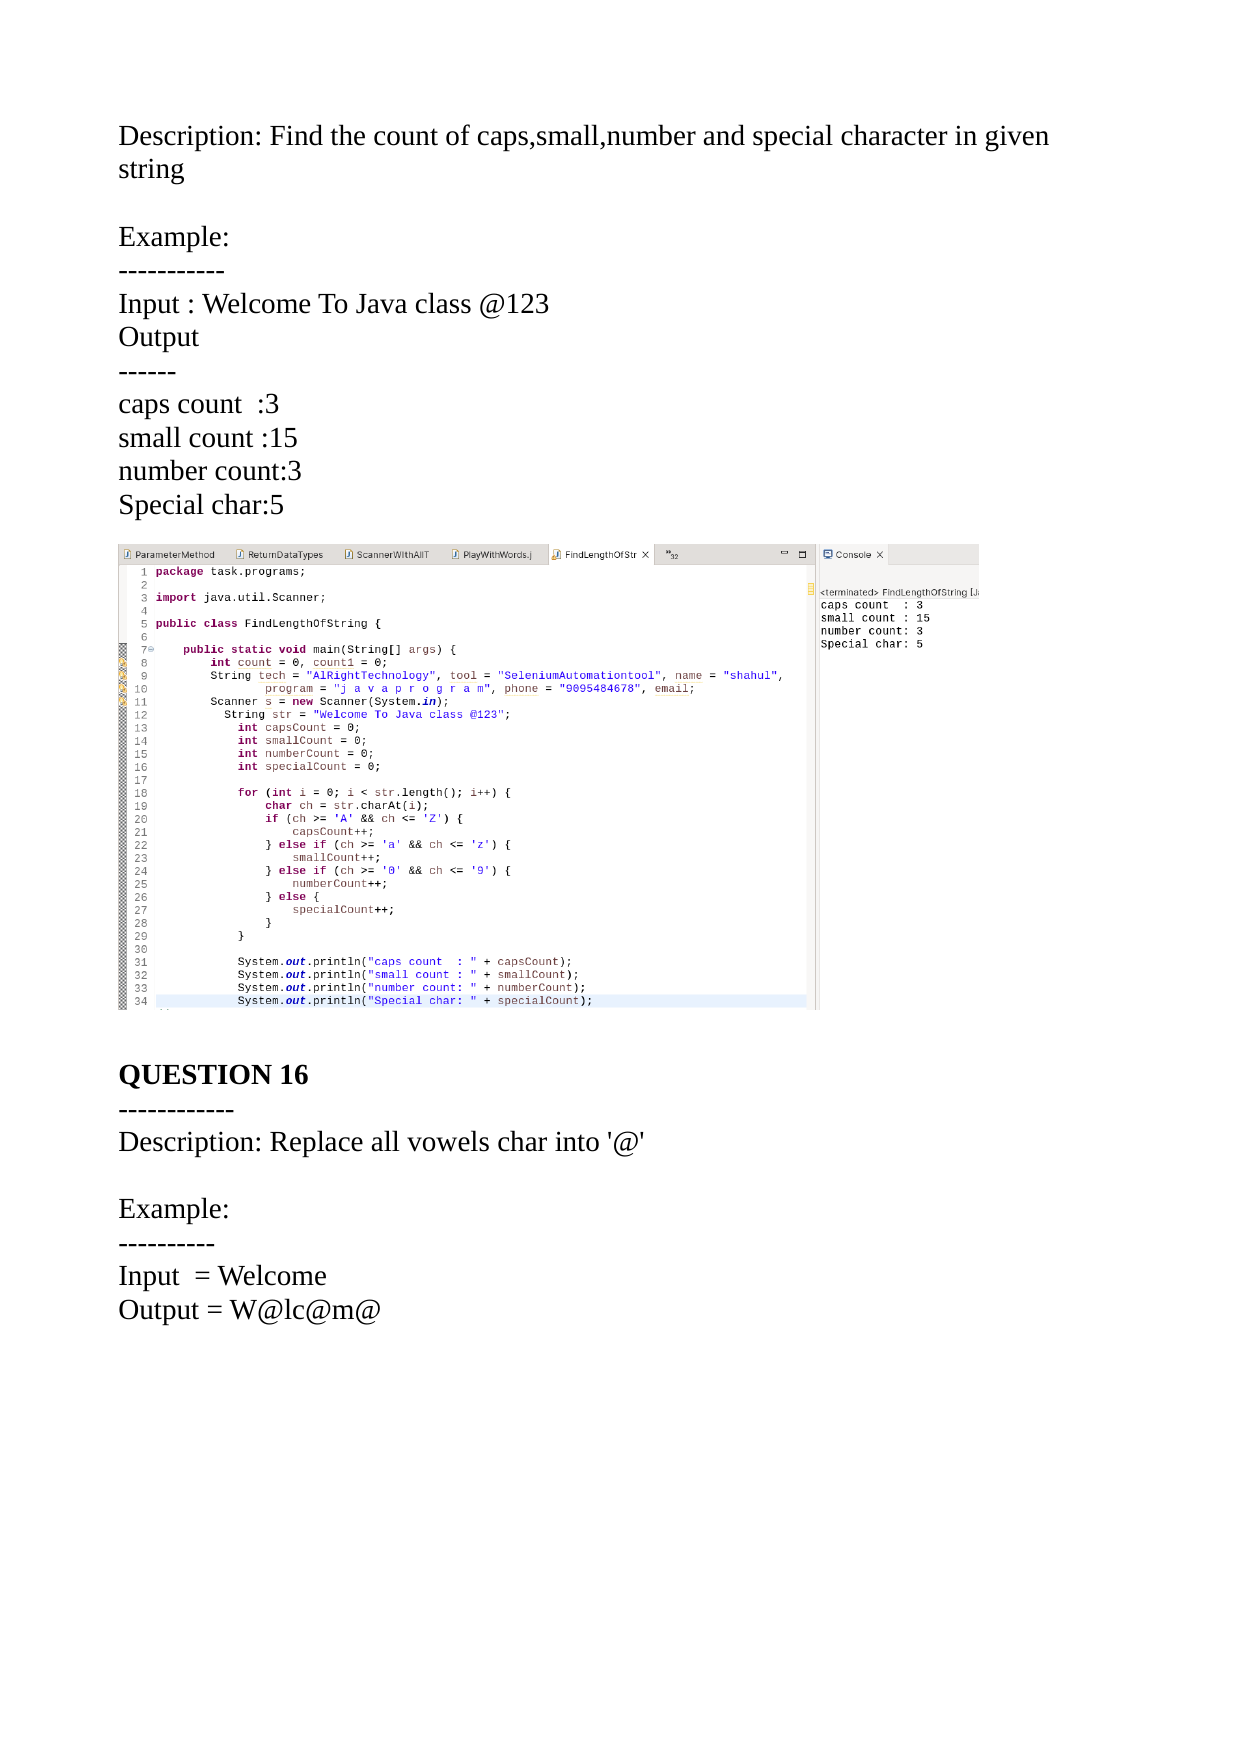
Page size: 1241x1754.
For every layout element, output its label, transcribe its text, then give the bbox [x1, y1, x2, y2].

text caps count :3 [118, 386, 1122, 420]
text Output = W@lc@m@ [118, 1292, 1122, 1359]
picture [118, 544, 979, 1010]
text Input = Welcome [118, 1258, 1122, 1292]
text Output [118, 319, 1122, 353]
text Special char:5 [118, 487, 1122, 521]
text small count :15 [118, 420, 1122, 453]
text ----------- [118, 252, 1122, 286]
text Example: [118, 1191, 1122, 1225]
text Description: Find the count of caps,small,number and special character in given string [118, 118, 1122, 185]
text ---------- [118, 1225, 1122, 1258]
text ------ [118, 353, 1122, 386]
text number count:3 [118, 453, 1122, 487]
text QUESTION 16 [118, 1024, 1122, 1091]
text ------------ [118, 1091, 1122, 1124]
text Example: [118, 219, 1122, 252]
text Input : Welcome To Java class @123 [118, 286, 1122, 319]
text Description: Replace all vowels char into '@' [118, 1124, 1122, 1158]
